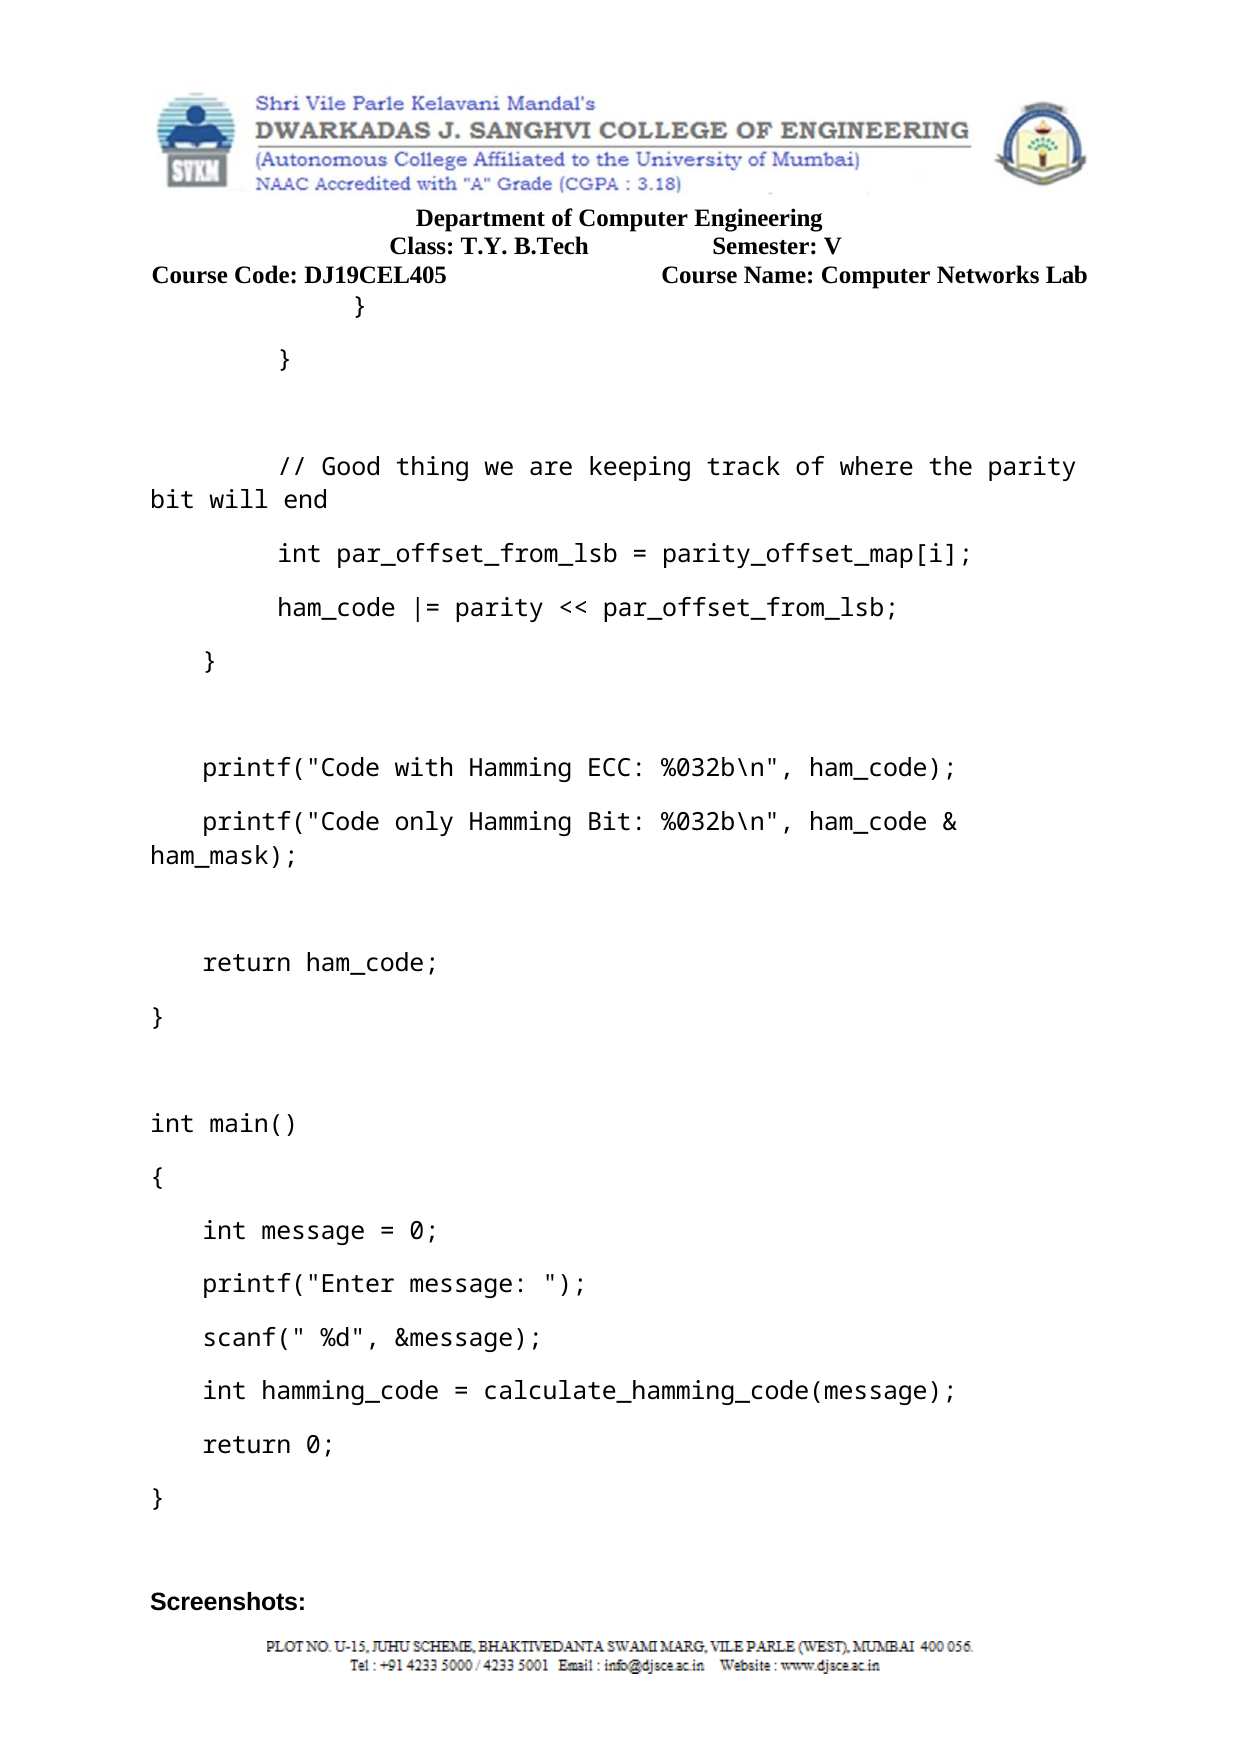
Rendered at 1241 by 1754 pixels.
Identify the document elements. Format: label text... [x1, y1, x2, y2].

text int hamming_code = calculate_hamming_code(message); [150, 1373, 1113, 1407]
text { [150, 1159, 1113, 1193]
text } [150, 643, 1113, 677]
text ham_code |= parity << par_offset_from_lsb; [150, 589, 1113, 623]
picture [150, 83, 1091, 200]
text printf("Enter message: "); [150, 1266, 1113, 1300]
text printf("Code only Hamming Bit: %032b\n", ham_code & ham_mask); [150, 803, 1113, 872]
text printf("Code with Hamming ECC: %032b\n", ham_code); [150, 750, 1113, 784]
text return ham_code; [150, 944, 1113, 979]
text } [150, 998, 1113, 1032]
text int par_offset_from_lsb = parity_offset_map[i]; [150, 536, 1113, 570]
text scanf(" %d", &message); [150, 1319, 1113, 1353]
text } [150, 287, 1113, 322]
text int main() [150, 1105, 1113, 1139]
text } [150, 1480, 1113, 1514]
text Screenshots: [150, 1587, 1113, 1616]
text return 0; [150, 1426, 1113, 1461]
text // Good thing we are keeping track of where the parity bit will end [150, 448, 1113, 516]
picture [267, 1641, 974, 1674]
text int message = 0; [150, 1212, 1113, 1246]
text } [150, 341, 1113, 375]
